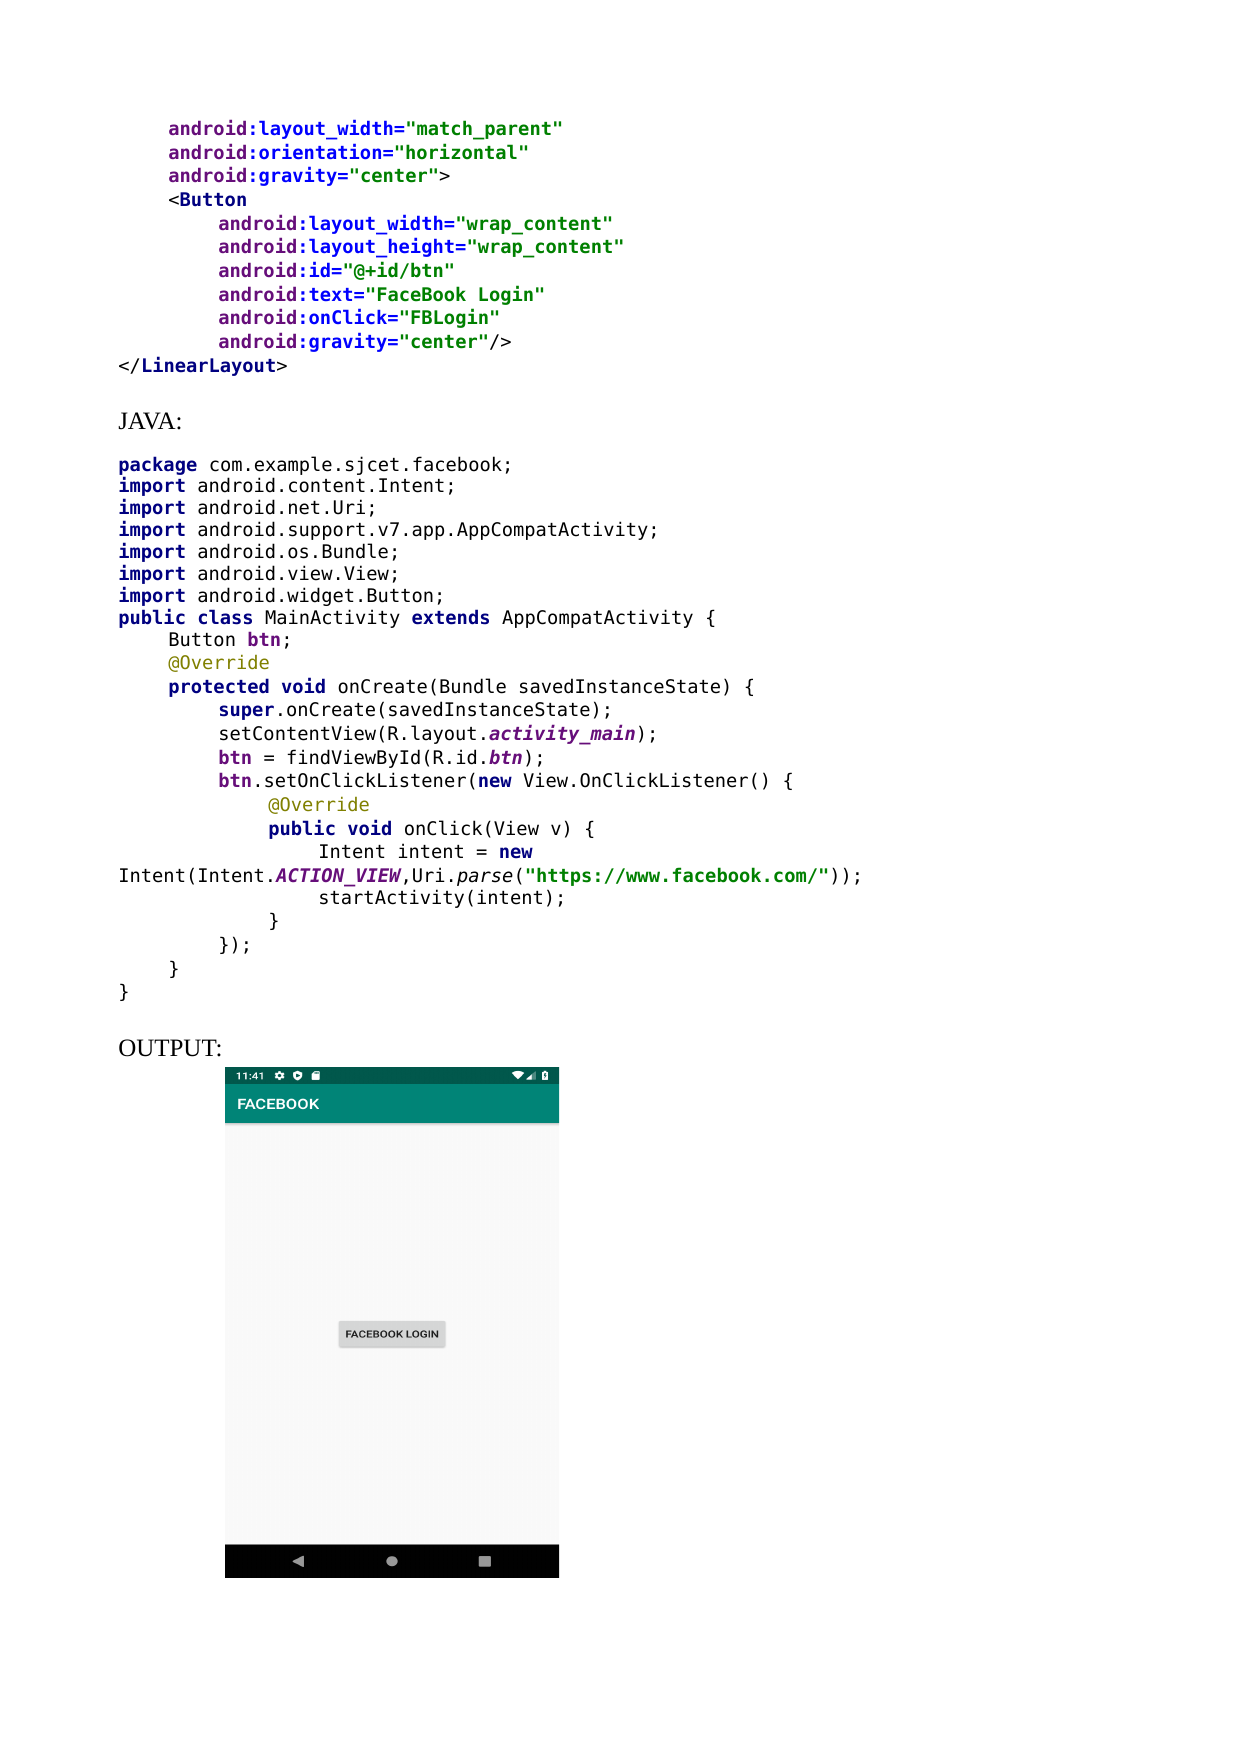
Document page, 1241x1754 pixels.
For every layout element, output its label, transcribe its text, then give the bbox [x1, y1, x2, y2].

text btn = findViewById(R.id.btn); [118, 747, 1122, 770]
text public class MainActivity extends AppCompatActivity { [118, 607, 1122, 628]
text android:layout_height="wrap_content" [118, 236, 1122, 260]
text import android.net.Uri; [118, 497, 1122, 519]
text startActivity(intent); [118, 887, 1122, 911]
text <Button [118, 189, 1122, 213]
text import android.os.Bundle; [118, 541, 1122, 563]
text import android.view.View; [118, 563, 1122, 585]
text @Override [118, 794, 1122, 818]
text setContentView(R.layout.activity_main); [118, 723, 1122, 747]
text android:onClick="FBLogin" [118, 307, 1122, 331]
text package com.example.sjcet.facebook; [118, 453, 1122, 475]
text Button btn; [118, 628, 1122, 652]
text } [118, 958, 1122, 981]
picture [225, 1067, 560, 1578]
text } [118, 911, 1122, 934]
text </LinearLayout> [118, 354, 1122, 376]
text android:gravity="center"/> [118, 331, 1122, 354]
text protected void onCreate(Bundle savedInstanceState) { [118, 676, 1122, 699]
text } [118, 981, 1122, 1003]
text btn.setOnClickListener(new View.OnClickListener() { [118, 770, 1122, 794]
text import android.support.v7.app.AppCompatActivity; [118, 519, 1122, 541]
text @Override [118, 652, 1122, 676]
text JAVA: [118, 406, 1122, 435]
text public void onClick(View v) { [118, 818, 1122, 841]
text OUTPUT: [118, 1033, 1122, 1062]
text super.onCreate(savedInstanceState); [118, 699, 1122, 723]
text import android.content.Intent; [118, 475, 1122, 497]
text android:text="FaceBook Login" [118, 284, 1122, 307]
text }); [118, 934, 1122, 958]
text android:layout_width="wrap_content" [118, 213, 1122, 236]
text android:id="@+id/btn" [118, 260, 1122, 284]
text android:gravity="center"> [118, 165, 1122, 189]
text android:orientation="horizontal" [118, 142, 1122, 165]
text android:layout_width="match_parent" [118, 118, 1122, 142]
text import android.widget.Button; [118, 585, 1122, 607]
text Intent intent = new Intent(Intent.ACTION_VIEW,Uri.parse("https://www.facebook.com/")); [118, 841, 1122, 887]
